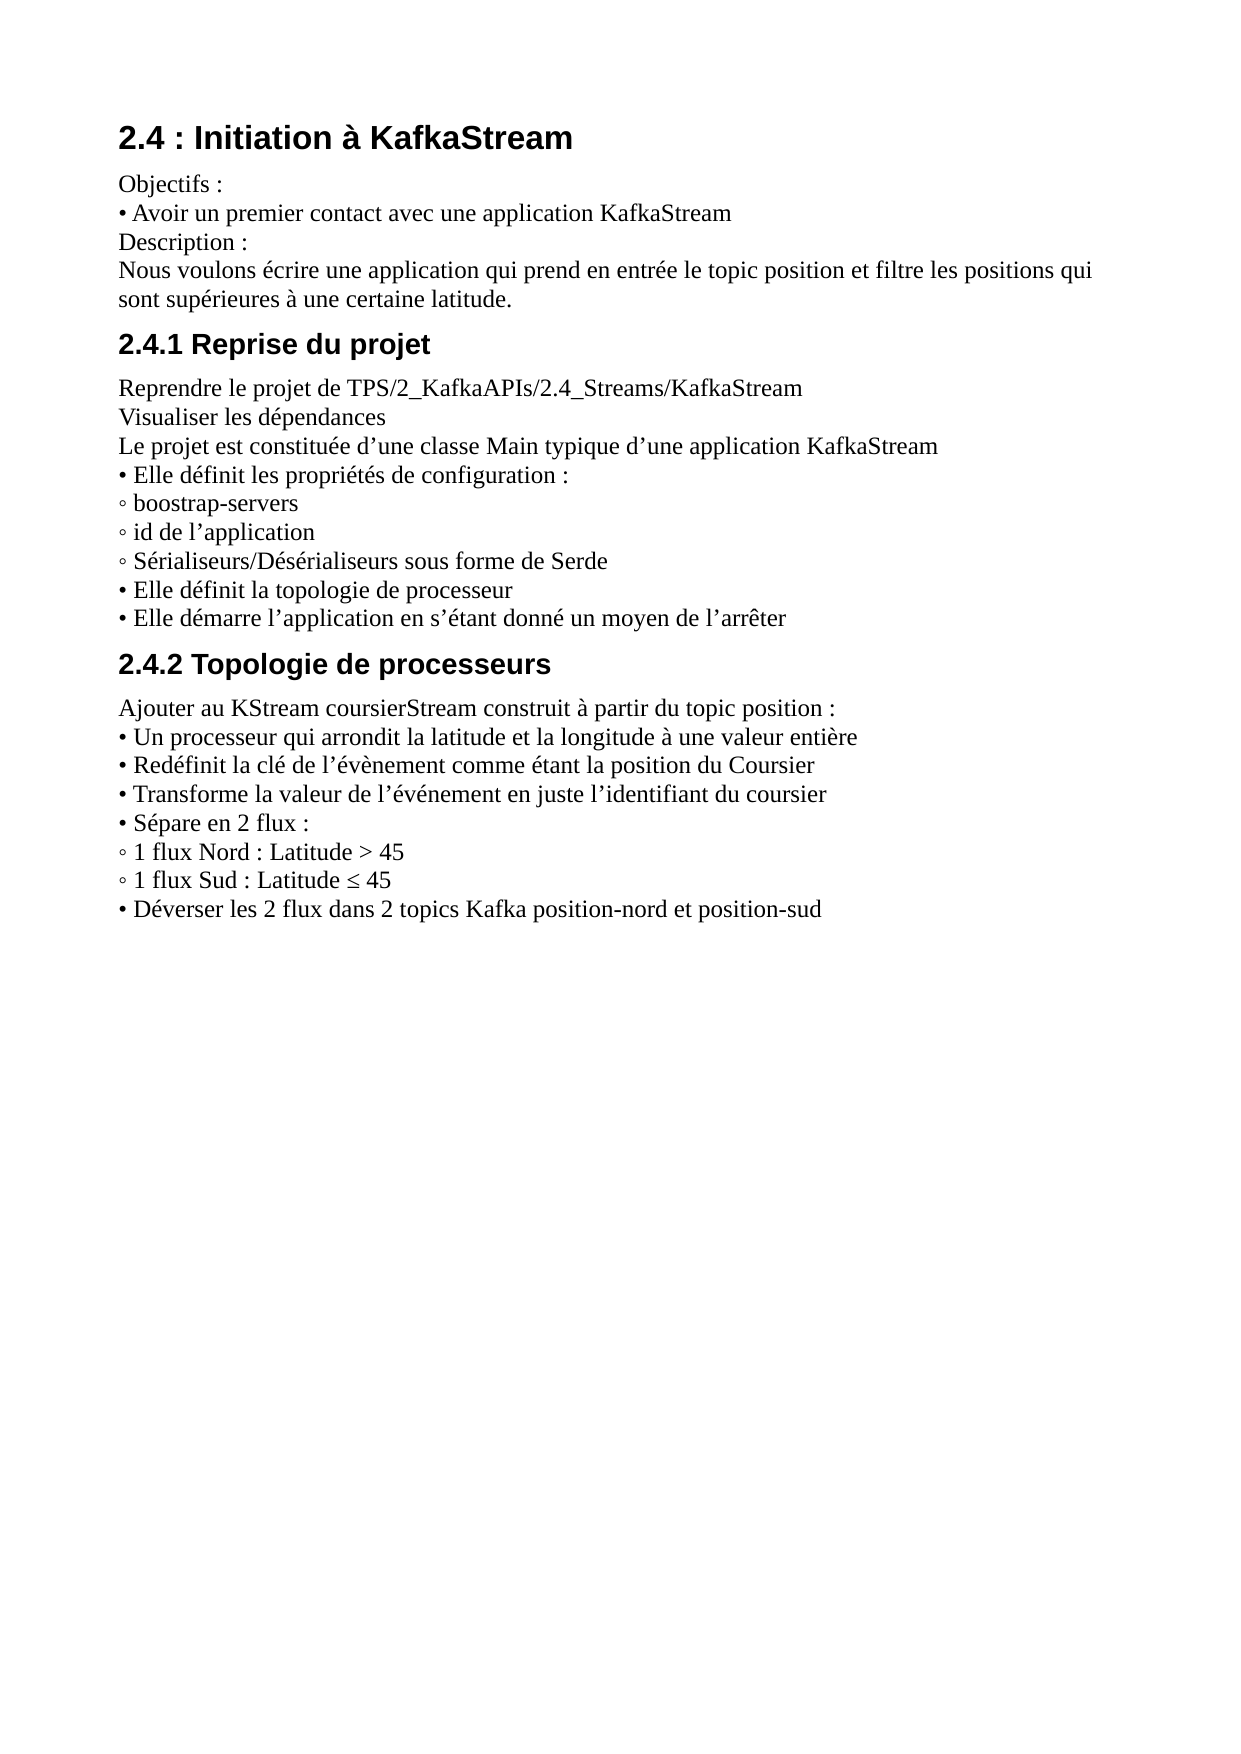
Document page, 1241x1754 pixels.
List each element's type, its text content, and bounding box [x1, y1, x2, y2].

text sont supérieures à une certaine latitude. [118, 284, 1122, 313]
text ◦ 1 flux Sud : Latitude ≤ 45 [118, 865, 1122, 894]
text • Un processeur qui arrondit la latitude et la longitude à une valeur entière [118, 722, 1122, 750]
text Le projet est constituée d’une classe Main typique d’une application KafkaStream [118, 431, 1122, 460]
subtitle 2.4.2 Topologie de processeurs [118, 647, 1122, 680]
text • Elle définit la topologie de processeur [118, 575, 1122, 603]
text • Elle définit les propriétés de configuration : [118, 460, 1122, 488]
text ◦ boostrap-servers [118, 488, 1122, 517]
text • Déverser les 2 flux dans 2 topics Kafka position-nord et position-sud [118, 894, 1122, 923]
text • Elle démarre l’application en s’étant donné un moyen de l’arrêter [118, 603, 1122, 632]
text Nous voulons écrire une application qui prend en entrée le topic position et filtre les positions qui [118, 255, 1122, 284]
subtitle 2.4.1 Reprise du projet [118, 327, 1122, 361]
text Ajouter au KStream coursierStream construit à partir du topic position : [118, 693, 1122, 722]
text Description : [118, 227, 1122, 255]
text • Transforme la valeur de l’événement en juste l’identifiant du coursier [118, 779, 1122, 808]
text • Redéfinit la clé de l’évènement comme étant la position du Coursier [118, 750, 1122, 779]
text ◦ id de l’application [118, 517, 1122, 546]
text Visualiser les dépendances [118, 402, 1122, 431]
subtitle 2.4 : Initiation à KafkaStream [118, 118, 1122, 157]
text ◦ 1 flux Nord : Latitude > 45 [118, 837, 1122, 865]
text Objectifs : [118, 169, 1122, 198]
text Reprendre le projet de TPS/2_KafkaAPIs/2.4_Streams/KafkaStream [118, 373, 1122, 402]
text • Sépare en 2 flux : [118, 808, 1122, 837]
text ◦ Sérialiseurs/Désérialiseurs sous forme de Serde [118, 546, 1122, 575]
text • Avoir un premier contact avec une application KafkaStream [118, 198, 1122, 227]
